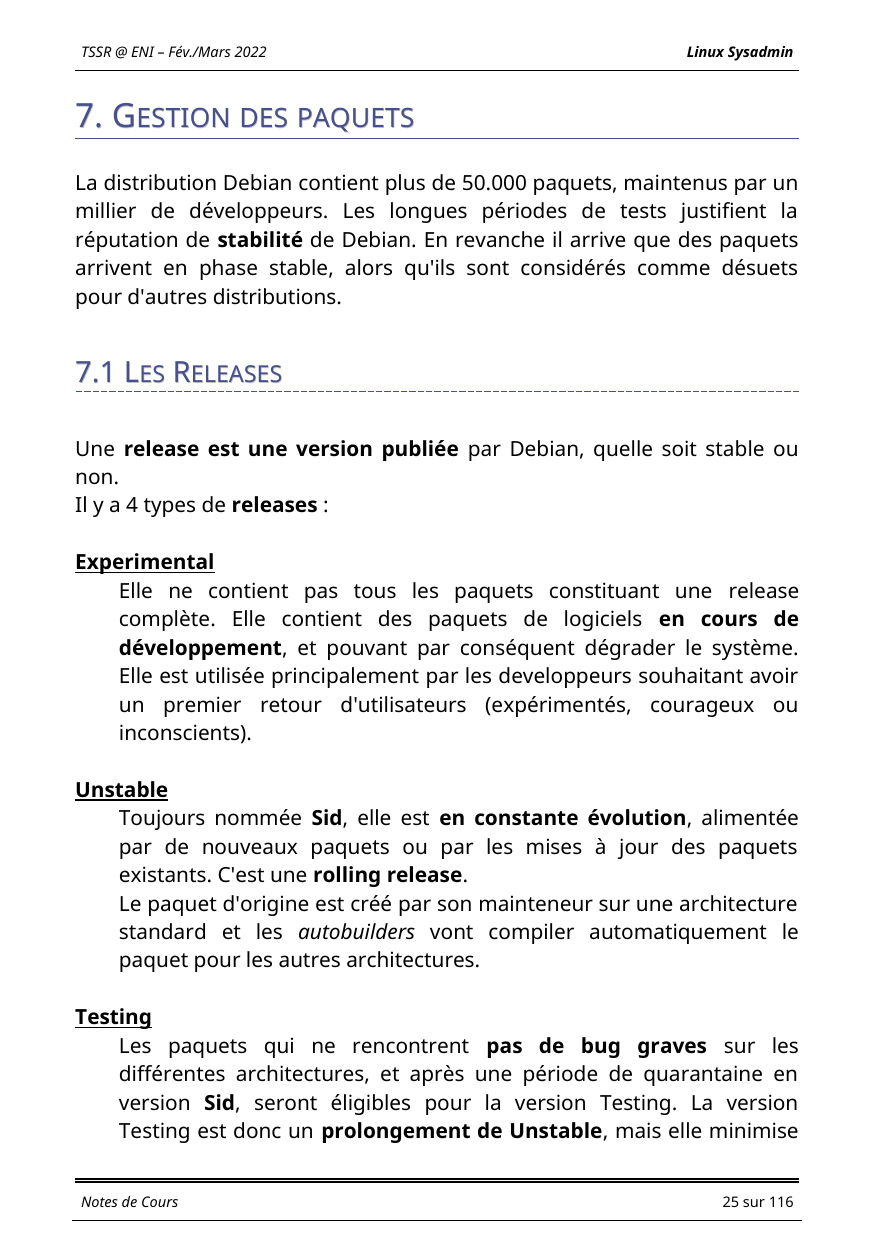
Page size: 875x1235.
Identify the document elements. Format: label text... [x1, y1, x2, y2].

text Testing [75, 1002, 799, 1031]
text Toujours nommée Sid, elle est en constante évolution, alimentée par de nouveaux paquets ou par les mises à jour des paquets existants. C'est une rolling release. [119, 803, 799, 889]
text Experimental [75, 547, 799, 576]
text Unstable [75, 775, 799, 803]
text Une release est une version publiée par Debian, quelle soit stable ou non. [75, 434, 799, 491]
text 7.1 Les Releases [75, 352, 799, 392]
text Le paquet d'origine est créé par son mainteneur sur une architecture standard et les autobuilders vont compiler automatiquement le paquet pour les autres architectures. [119, 889, 799, 974]
subtitle 7. Gestion des paquets [75, 92, 799, 138]
text La distribution Debian contient plus de 50.000 paquets, maintenus par un millier de développeurs. Les longues périodes de tests justifient la réputation de stabilité de Debian. En revanche il arrive que des paquets arrivent en phase stable, alors qu'ils sont considérés comme désuets pour d'autres distributions. [75, 168, 799, 310]
text Il y a 4 types de releases : [75, 491, 799, 519]
text Elle ne contient pas tous les paquets constituant une release complète. Elle contient des paquets de logiciels en cours de développement, et pouvant par conséquent dégrader le système. Elle est utilisée principalement par les developpeurs souhaitant avoir un premier retour d'utilisateurs (expérimentés, courageux ou inconscients). [119, 576, 799, 747]
text Les paquets qui ne rencontrent pas de bug graves sur les différentes architectures, et après une période de quarantaine en version Sid, seront éligibles pour la version Testing. La version Testing est donc un prolongement de Unstable, mais elle minimise [119, 1031, 799, 1145]
